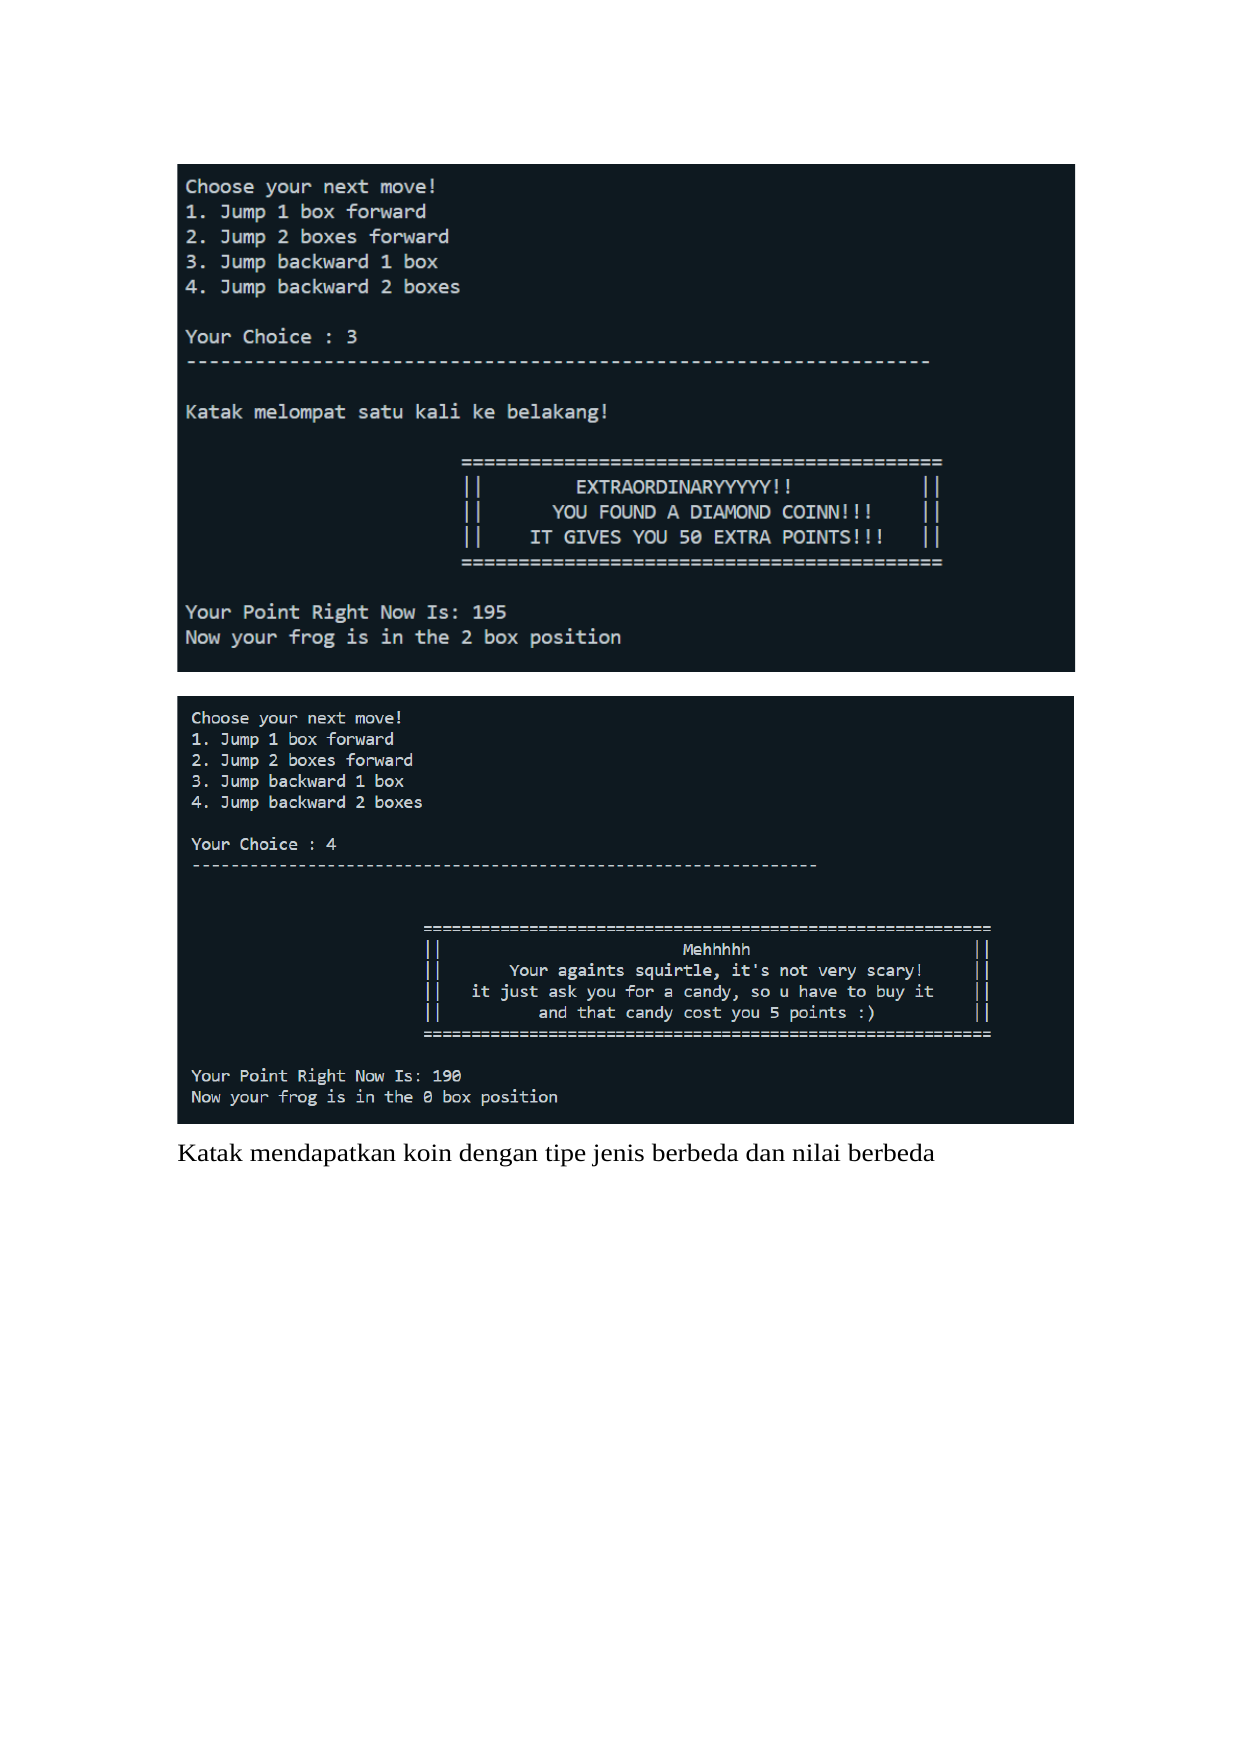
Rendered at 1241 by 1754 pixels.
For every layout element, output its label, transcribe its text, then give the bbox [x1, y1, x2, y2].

picture [177, 696, 1074, 1124]
text Katak mendapatkan koin dengan tipe jenis berbeda dan nilai berbeda [177, 1138, 1128, 1167]
picture [177, 164, 1076, 672]
